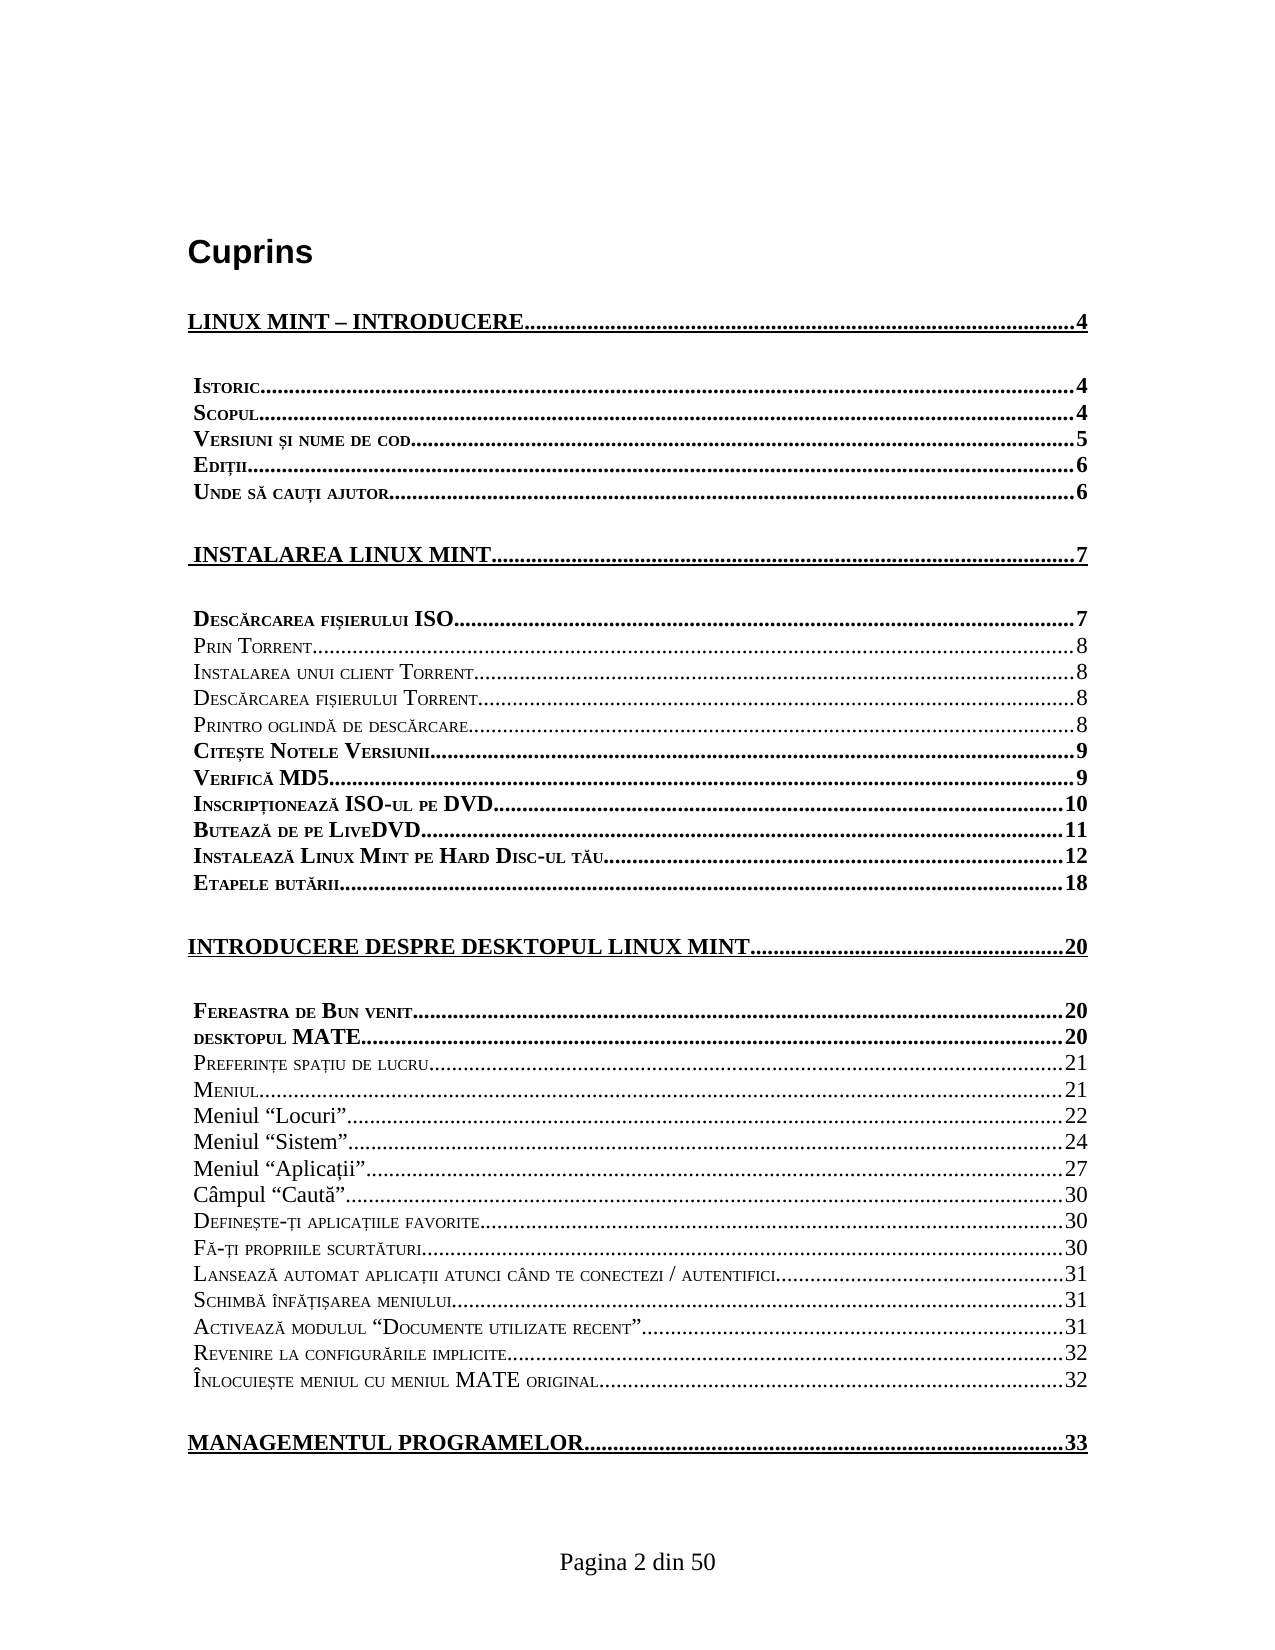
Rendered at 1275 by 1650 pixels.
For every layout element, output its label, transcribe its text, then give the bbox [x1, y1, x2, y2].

text Înlocuiește meniul cu meniul MATE original 32 [187, 1366, 1087, 1392]
text Versiuni și nume de cod 5 [187, 425, 1087, 451]
text Meniul “Sistem” 24 [187, 1128, 1087, 1155]
text Prin Torrent 8 [187, 632, 1087, 658]
text Schimbă înfățișarea meniului 31 [187, 1287, 1087, 1313]
text Activează modulul “Documente utilizate recent” 31 [187, 1313, 1087, 1339]
subtitle Cuprins [187, 232, 1087, 271]
text Managementul Programelor 33 [187, 1429, 1087, 1452]
text Instalează Linux Mint pe Hard Disc-ul tău 12 [187, 843, 1087, 869]
text Inscripționează ISO-ul pe DVD 10 [187, 790, 1087, 816]
text Meniul “Aplicații” 27 [187, 1155, 1087, 1181]
text Printro oglindă de descărcare 8 [187, 711, 1087, 737]
text Butează de pe LiveDVD 11 [187, 816, 1087, 843]
text Instalarea unui client Torrent 8 [187, 658, 1087, 684]
text Meniul “Locuri” 22 [187, 1102, 1087, 1128]
text Istoric 4 [187, 372, 1087, 399]
text Definește-ți aplicațiile favorite 30 [187, 1207, 1087, 1234]
text Verifică MD5 9 [187, 763, 1087, 790]
text Descărcarea fișierului ISO 7 [187, 605, 1087, 632]
text Lansează automat aplicații atunci când te conectezi / autentifici 31 [187, 1260, 1087, 1287]
text Câmpul “Caută” 30 [187, 1181, 1087, 1207]
text Ediții 6 [187, 451, 1087, 478]
text Unde să cauți ajutor 6 [187, 478, 1087, 504]
text Linux Mint – introducere 4 [187, 308, 1087, 331]
text Fereastra de Bun venit 20 [187, 997, 1087, 1023]
text Scopul 4 [187, 399, 1087, 425]
text Instalarea Linux Mint 7 [187, 542, 1087, 564]
text Meniul 21 [187, 1076, 1087, 1102]
text Revenire la configurările implicite 32 [187, 1339, 1087, 1366]
text desktopul MATE 20 [187, 1023, 1087, 1049]
text Preferințe spațiu de lucru 21 [187, 1049, 1087, 1076]
text Introducere despre desktopul Linux Mint 20 [187, 933, 1087, 956]
text Citește Notele Versiunii 9 [187, 737, 1087, 763]
text Etapele butării 18 [187, 869, 1087, 895]
text Fă-ți propriile scurtături 30 [187, 1234, 1087, 1260]
text Descărcarea fișierului Torrent 8 [187, 684, 1087, 711]
